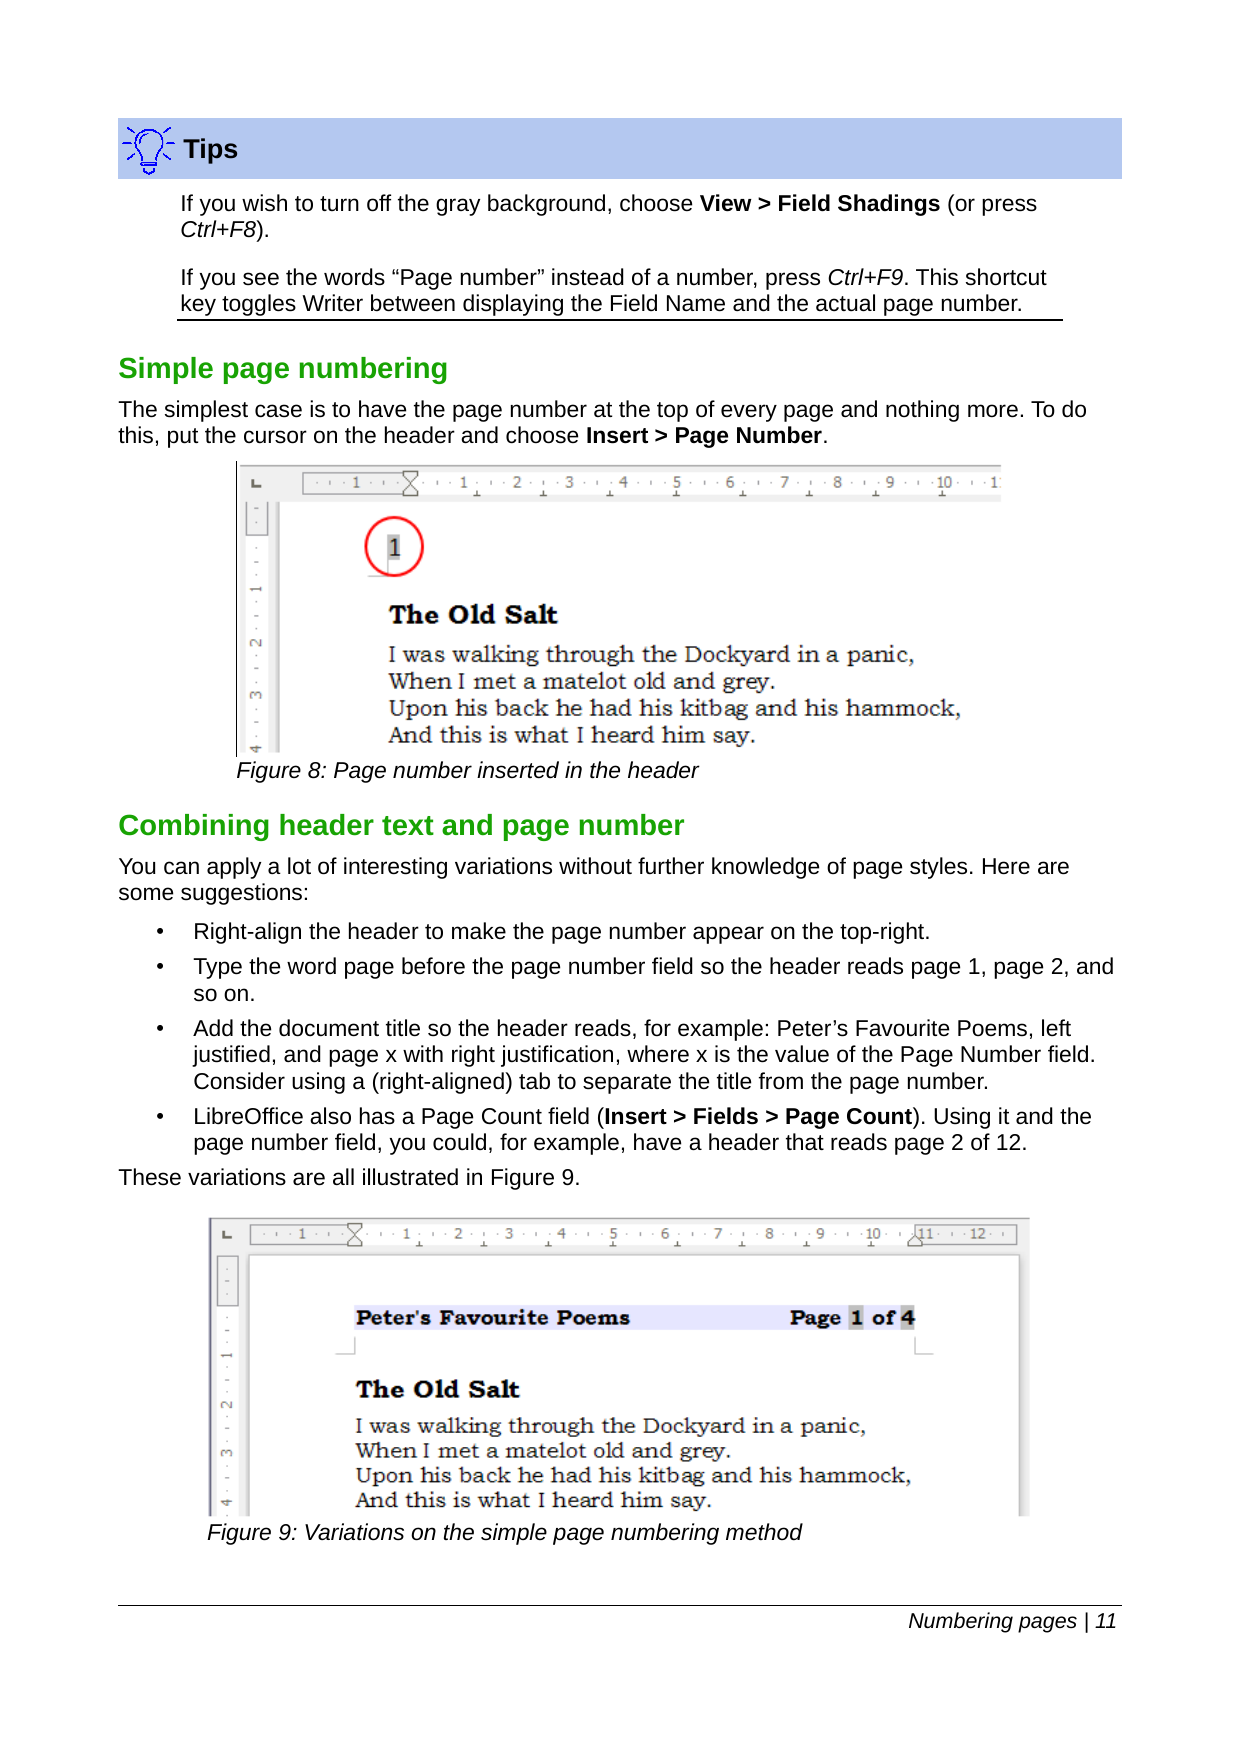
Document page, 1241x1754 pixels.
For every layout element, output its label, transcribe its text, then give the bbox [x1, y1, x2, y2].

text The simplest case is to have the page number at the top of every page and nothing more. To do this, put the cursor on the header and choose Insert > Page Number. [118, 396, 1122, 449]
picture [237, 461, 1004, 757]
text If you see the words “Page number” instead of a number, press Ctrl+F9. This shortcut key toggles Writer between displaying the Field Name and the actual page number. [177, 261, 1063, 319]
list Add the document title so the header reads, for example: Peter’s Favourite Poems, left justified, and page x with right justification, where x is the value of the Page Number field. Consider using a (right-aligned) tab to separate the title from the page number. [156, 1015, 1122, 1094]
list Type the word page before the page number field so the header reads page 1, page 2, and so on. [156, 953, 1122, 1006]
picture [206, 1214, 1034, 1519]
list You can apply a lot of interesting variations without further knowledge of page styles. Here are some suggestions: [118, 853, 1122, 906]
subtitle Simple page numbering [118, 351, 1122, 384]
text These variations are all illustrated in Figure 9. [118, 1164, 1122, 1191]
list LibreOffice also has a Page Count field (Insert > Fields > Page Count). Using it and the page number field, you could, for example, have a header that reads page 2 of 12. [156, 1103, 1122, 1156]
text If you wish to turn off the gray background, choose View > Field Shadings (or press Ctrl+F8). [177, 187, 1063, 242]
subtitle Combining header text and page number [118, 808, 1122, 841]
text Figure 9: Variations on the simple page numbering method [207, 1519, 1033, 1545]
picture [119, 119, 179, 179]
text Figure 8: Page number inserted in the header [236, 757, 1004, 783]
subtitle Tips [118, 118, 1122, 179]
list Right-align the header to make the page number appear on the top-right. [156, 918, 1122, 944]
